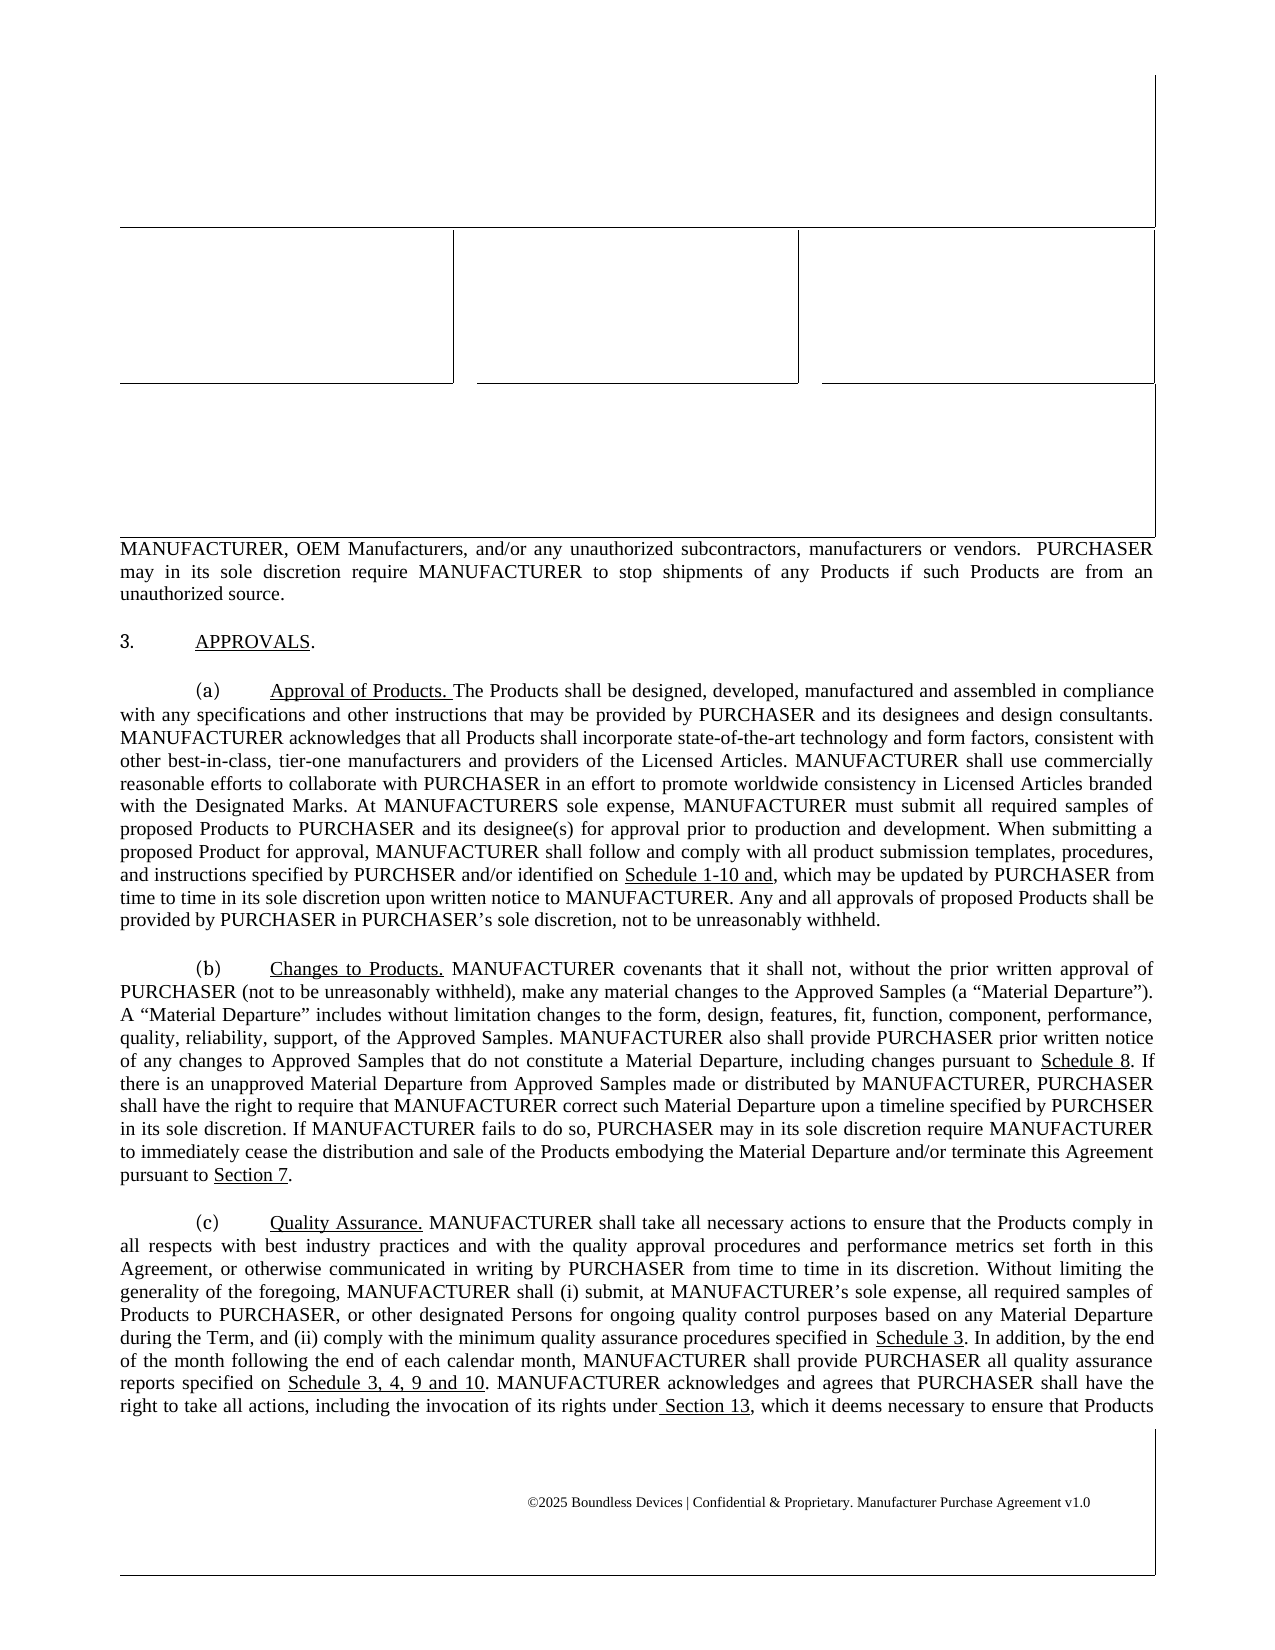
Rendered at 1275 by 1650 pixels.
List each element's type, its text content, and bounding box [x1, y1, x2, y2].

list Approval of Products. The Products shall be designed, developed, manufactured and assembled in compliance with any specifications and other instructions that may be provided by PURCHASER and its designees and design consultants. MANUFACTURER acknowledges that all Products shall incorporate state-of-the-art technology and form factors, consistent with other best-in-class, tier-one manufacturers and providers of the Licensed Articles. MANUFACTURER shall use commercially reasonable efforts to collaborate with PURCHASER in an effort to promote worldwide consistency in Licensed Articles branded with the Designated Marks. At MANUFACTURERS sole expense, MANUFACTURER must submit all required samples of proposed Products to PURCHASER and its designee(s) for approval prior to production and development. When submitting a proposed Product for approval, MANUFACTURER shall follow and comply with all product submission templates, procedures, and instructions specified by PURCHSER and/or identified on Schedule 1-10 and, which may be updated by PURCHASER from time to time in its sole discretion upon written notice to MANUFACTURER. Any and all approvals of proposed Products shall be provided by PURCHASER in PURCHASER’s sole discretion, not to be unreasonably withheld. [120, 679, 1155, 931]
list Quality Assurance. MANUFACTURER shall take all necessary actions to ensure that the Products comply in all respects with best industry practices and with the quality approval procedures and performance metrics set forth in this Agreement, or otherwise communicated in writing by PURCHASER from time to time in its discretion. Without limiting the generality of the foregoing, MANUFACTURER shall (i) submit, at MANUFACTURER’s sole expense, all required samples of Products to PURCHASER, or other designated Persons for ongoing quality control purposes based on any Material Departure during the Term, and (ii) comply with the minimum quality assurance procedures specified in Schedule 3. In addition, by the end of the month following the end of each calendar month, MANUFACTURER shall provide PURCHASER all quality assurance reports specified on Schedule 3, 4, 9 and 10. MANUFACTURER acknowledges and agrees that PURCHASER shall have the right to take all actions, including the invocation of its rights under Section 13, which it deems necessary to ensure that Products [120, 1211, 1155, 1417]
list APPROVALS. [120, 630, 1155, 654]
list MANUFACTURER, OEM Manufacturers, and/or any unauthorized subcontractors, manufacturers or vendors. PURCHASER may in its sole discretion require MANUFACTURER to stop shipments of any Products if such Products are from an unauthorized source. [120, 537, 1155, 605]
list Changes to Products. MANUFACTURER covenants that it shall not, without the prior written approval of PURCHASER (not to be unreasonably withheld), make any material changes to the Approved Samples (a “Material Departure”). A “Material Departure” includes without limitation changes to the form, design, features, fit, function, component, performance, quality, reliability, support, of the Approved Samples. MANUFACTURER also shall provide PURCHASER prior written notice of any changes to Approved Samples that do not constitute a Material Departure, including changes pursuant to Schedule 8. If there is an unapproved Material Departure from Approved Samples made or distributed by MANUFACTURER, PURCHASER shall have the right to require that MANUFACTURER correct such Material Departure upon a timeline specified by PURCHSER in its sole discretion. If MANUFACTURER fails to do so, PURCHASER may in its sole discretion require MANUFACTURER to immediately cease the distribution and sale of the Products embodying the Material Departure and/or terminate this Agreement pursuant to Section 7. [120, 956, 1155, 1186]
